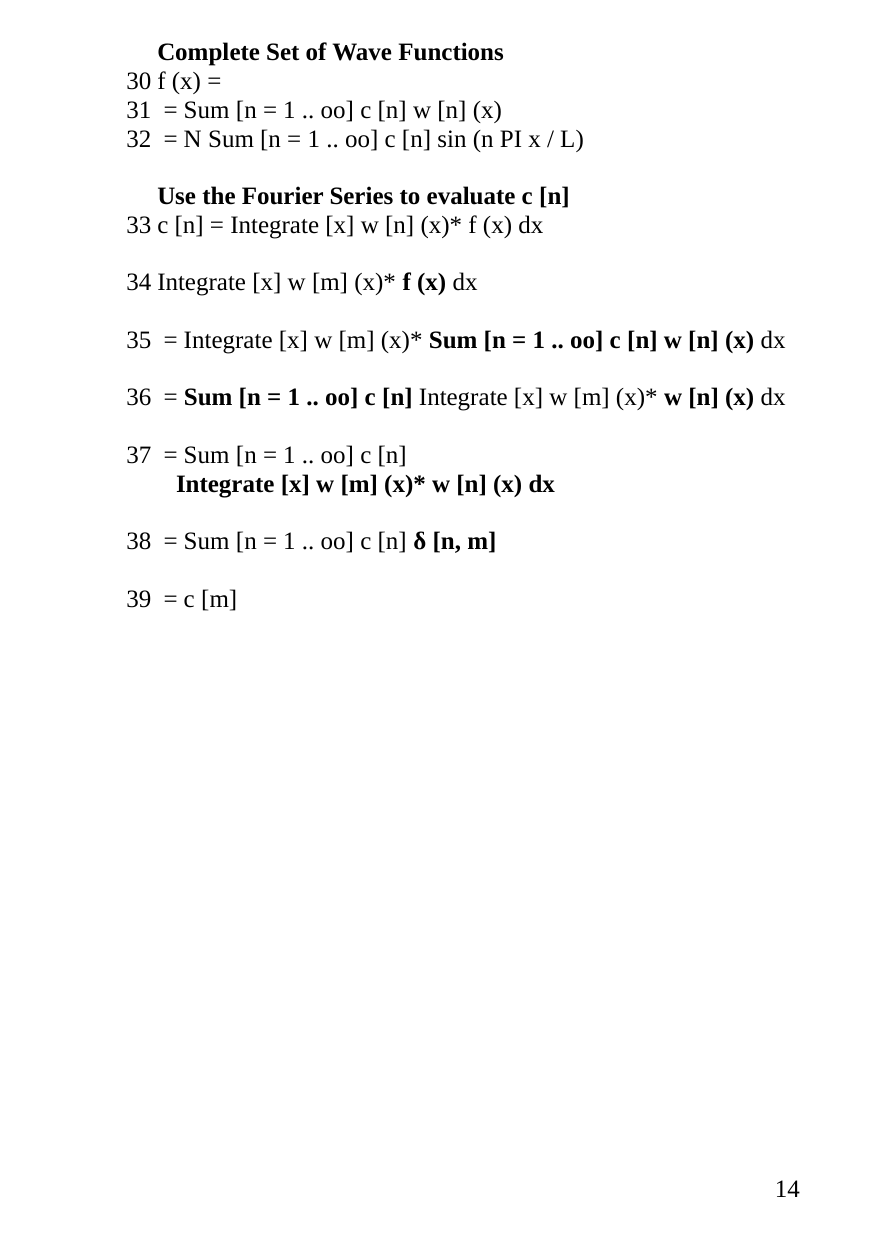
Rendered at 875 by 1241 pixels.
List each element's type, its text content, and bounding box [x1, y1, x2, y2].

table_cell = N Sum [n = 1 .. oo] c [n] sin (n PI x / L) [154, 124, 793, 152]
table_cell [154, 613, 793, 641]
table_cell 35 [109, 325, 154, 354]
table_cell 30 [109, 66, 154, 95]
table_cell [109, 181, 154, 210]
table_cell [109, 555, 154, 584]
table_cell [109, 153, 154, 181]
table_cell 37 [109, 440, 154, 497]
table_cell [109, 296, 154, 325]
table_cell 31 [109, 95, 154, 124]
table_cell 34 [109, 268, 154, 296]
table_cell [154, 555, 793, 584]
table_cell [154, 354, 793, 382]
table_cell 38 [109, 526, 154, 555]
table_cell = Sum [n = 1 .. oo] c [n] Integrate [x] w [m] (x)* w [n] (x) dx [154, 440, 793, 497]
table_cell [154, 153, 793, 181]
table_cell 36 [109, 383, 154, 411]
table_cell c [n] = Integrate [x] w [n] (x)* f (x) dx [154, 210, 793, 239]
table_cell [154, 498, 793, 526]
table_cell [154, 411, 793, 440]
table_cell [154, 239, 793, 267]
table_cell = Sum [n = 1 .. oo] c [n] w [n] (x) [154, 95, 793, 124]
table_cell = Sum [n = 1 .. oo] c [n] Integrate [x] w [m] (x)* w [n] (x) dx [154, 383, 793, 411]
table_cell Integrate [x] w [m] (x)* f (x) dx [154, 268, 793, 296]
table_cell 39 [109, 584, 154, 612]
table_cell [109, 498, 154, 526]
table_cell = c [m] [154, 584, 793, 612]
table_cell [154, 296, 793, 325]
table_cell [109, 354, 154, 382]
table_cell f (x) = [154, 66, 793, 95]
table_cell [109, 239, 154, 267]
table_cell = Sum [n = 1 .. oo] c [n] δ [n, m] [154, 526, 793, 555]
table_cell 32 [109, 124, 154, 152]
table_cell Use the Fourier Series to evaluate c [n] [154, 181, 793, 210]
table_cell [109, 613, 154, 641]
table_cell = Integrate [x] w [m] (x)* Sum [n = 1 .. oo] c [n] w [n] (x) dx [154, 325, 793, 354]
table_cell [109, 38, 154, 66]
table_cell 33 [109, 210, 154, 239]
table_cell [109, 411, 154, 440]
table_cell Complete Set of Wave Functions [154, 38, 793, 66]
